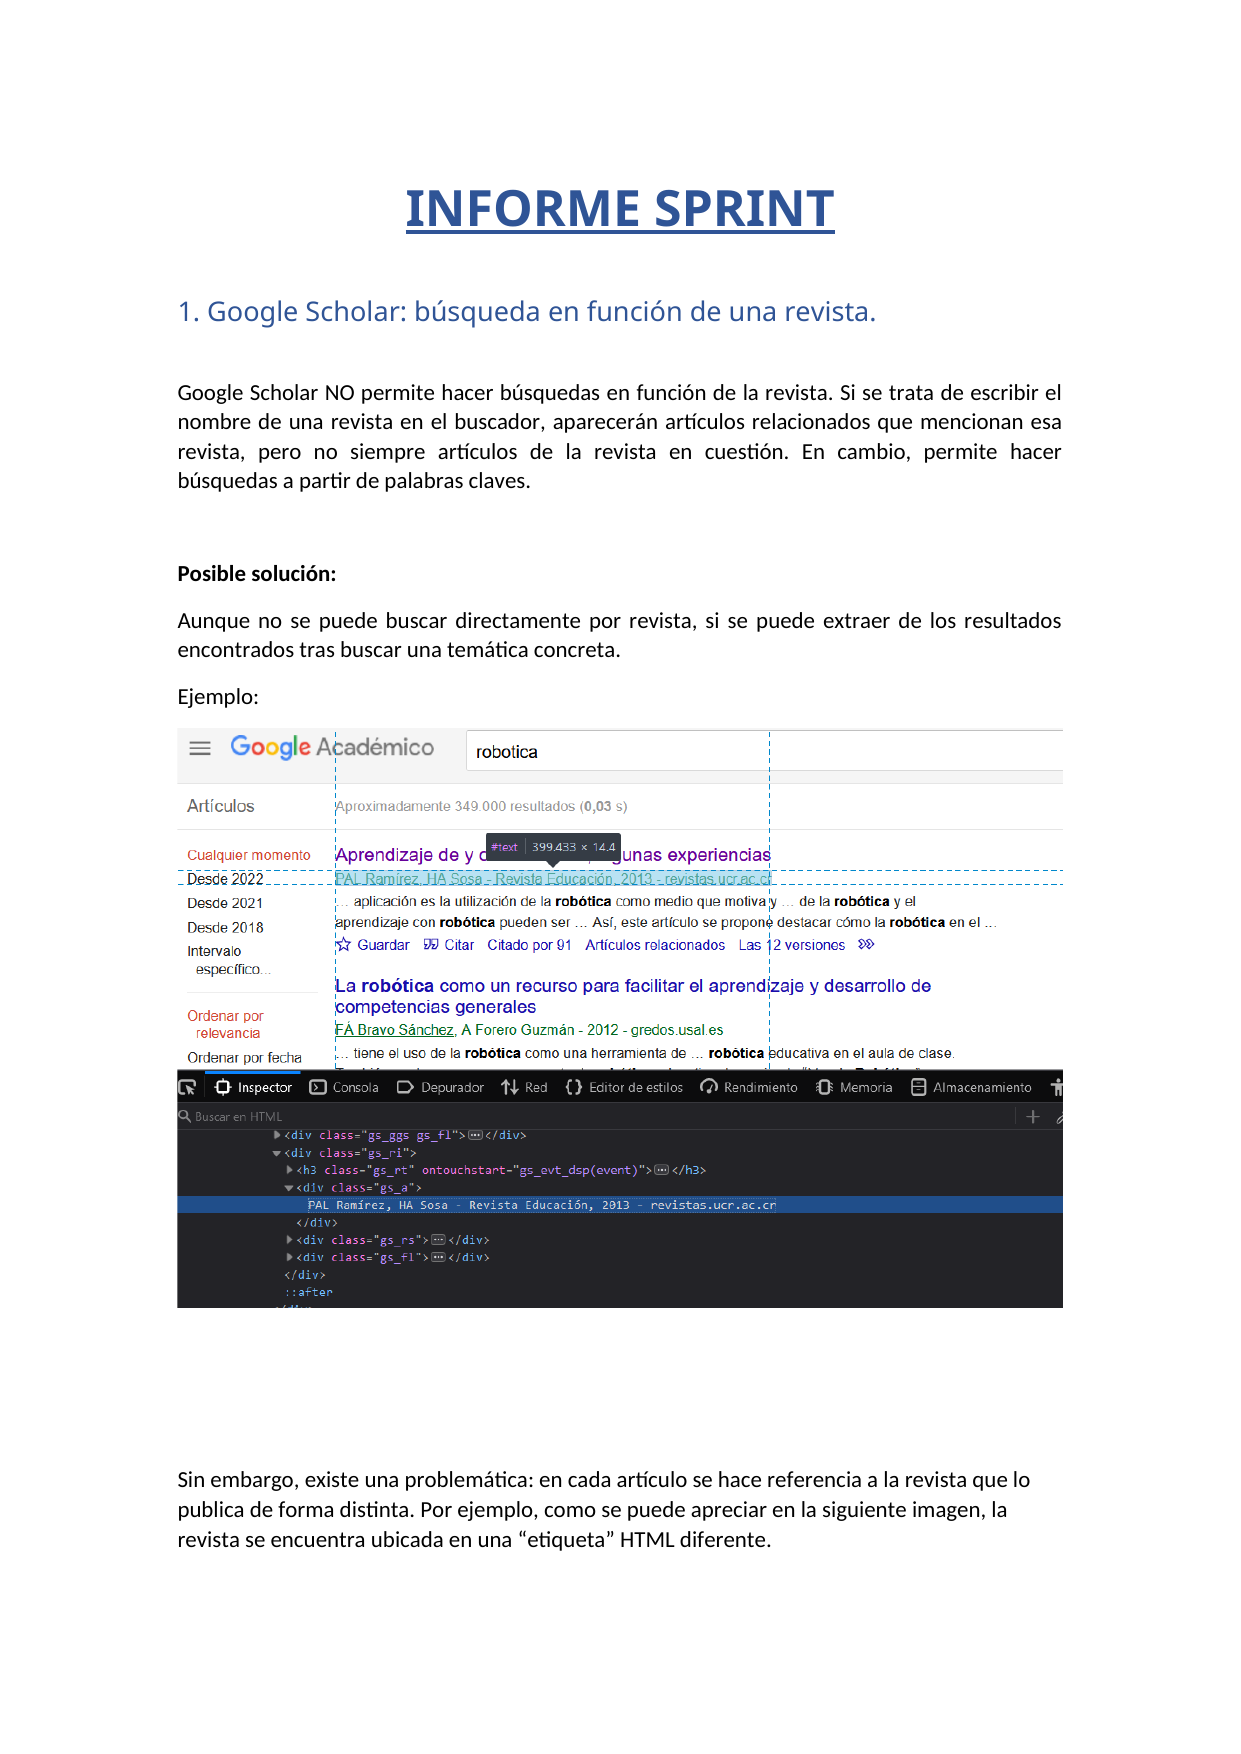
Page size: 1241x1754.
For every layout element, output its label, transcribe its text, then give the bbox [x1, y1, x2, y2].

subtitle INFORME SPRINT [177, 173, 1063, 241]
text Sin embargo, existe una problemática: en cada artículo se hace referencia a la revista que lo publica de forma distinta. Por ejemplo, como se puede apreciar en la siguiente imagen, la revista se encuentra ubicada en una “etiqueta” HTML diferente. [177, 1465, 1063, 1553]
subtitle 1. Google Scholar: búsqueda en función de una revista. [177, 292, 1063, 329]
text Google Scholar NO permite hacer búsquedas en función de la revista. Si se trata de escribir el nombre de una revista en el buscador, aparecerán artículos relacionados que mencionan esa revista, pero no siempre artículos de la revista en cuestión. En cambio, permite hacer búsquedas a partir de palabras claves. [177, 378, 1063, 495]
text Ejemplo: [177, 682, 1063, 710]
text Posible solución: [177, 559, 1063, 587]
text Aunque no se puede buscar directamente por revista, si se puede extraer de los resultados encontrados tras buscar una temática concreta. [177, 606, 1063, 663]
